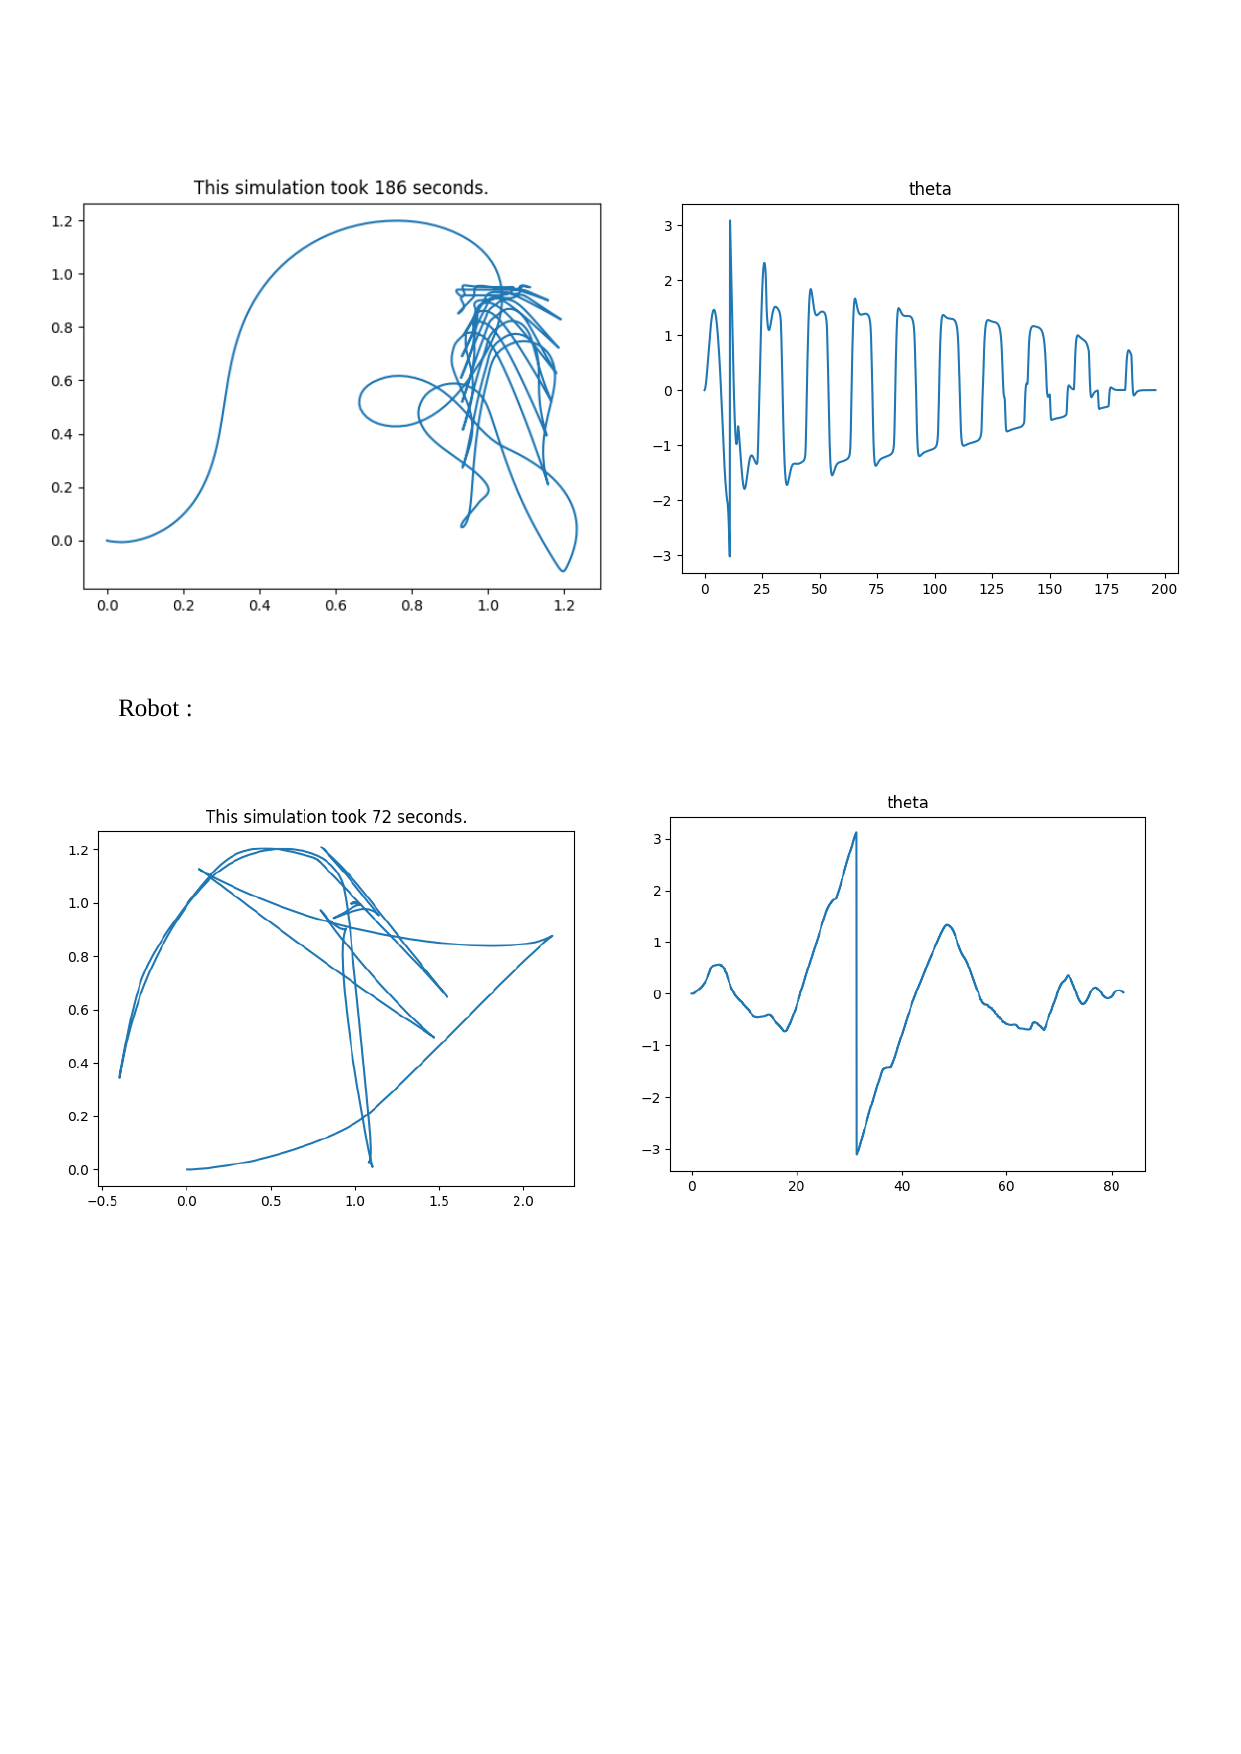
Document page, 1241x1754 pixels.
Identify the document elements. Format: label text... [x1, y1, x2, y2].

picture [0, 143, 1240, 644]
picture [21, 761, 1206, 1236]
text Robot : [118, 693, 1122, 722]
